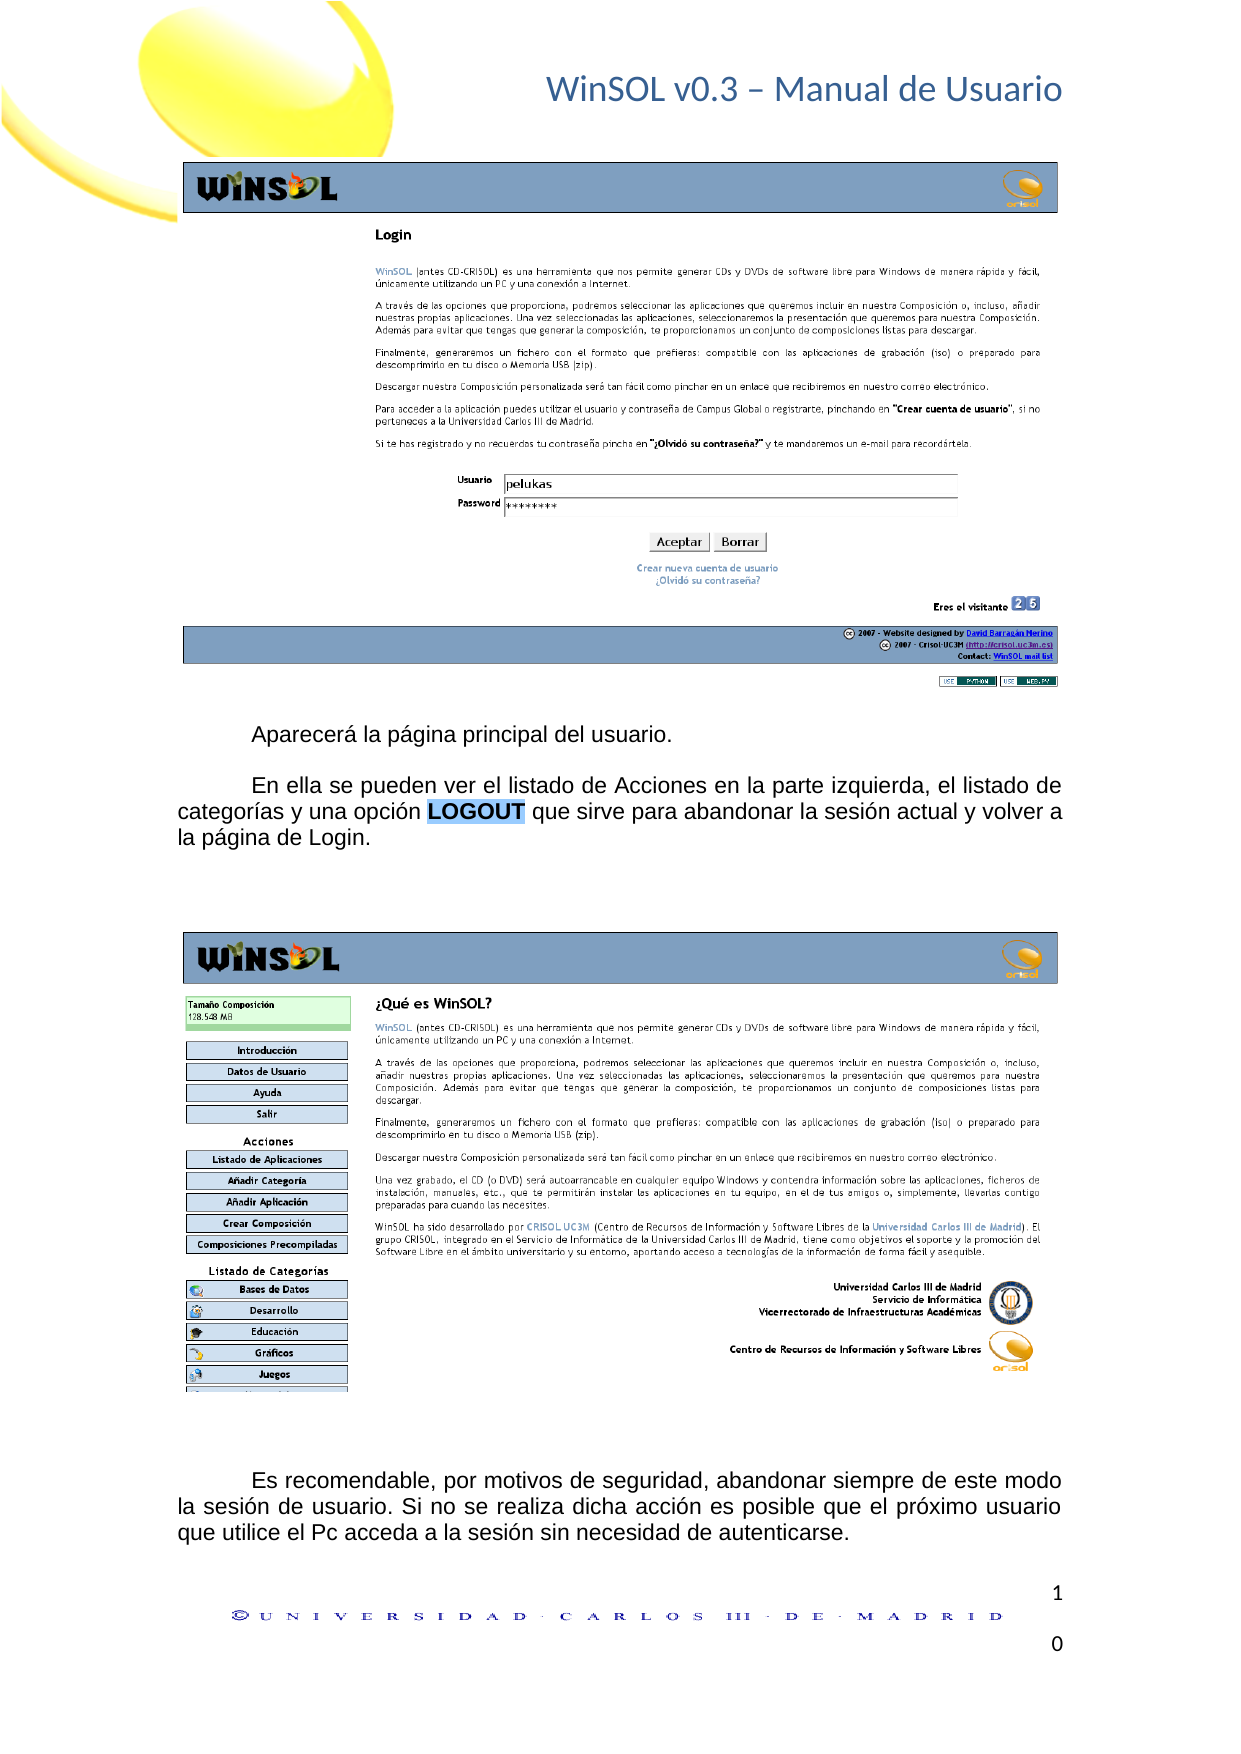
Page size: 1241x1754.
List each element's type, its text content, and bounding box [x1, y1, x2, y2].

text En ella se pueden ver el listado de Acciones en la parte izquierda, el listado de categorías y una opción LOGOUT que sirve para abandonar la sesión actual y volver a la página de Login. [177, 773, 1063, 850]
picture [177, 157, 1063, 697]
list Lista Completa Detallada: Este es el listado que aparecerá por defecto, es la mejor forma pare seleccionar/deseleccionar las aplicaciones y las categorías ya que proporciona una visión completa de todo el contenido. [1, 1, 457, 225]
text Aparecerá la página principal del usuario. [177, 722, 1063, 747]
picture [232, 1608, 1035, 1626]
text Es recomendable, por motivos de seguridad, abandonar siempre de este modo la sesión de usuario. Si no se realiza dicha acción es posible que el próximo usuario que utilice el Pc acceda a la sesión sin necesidad de autenticarse. [177, 1468, 1063, 1545]
picture [177, 926, 1063, 1392]
